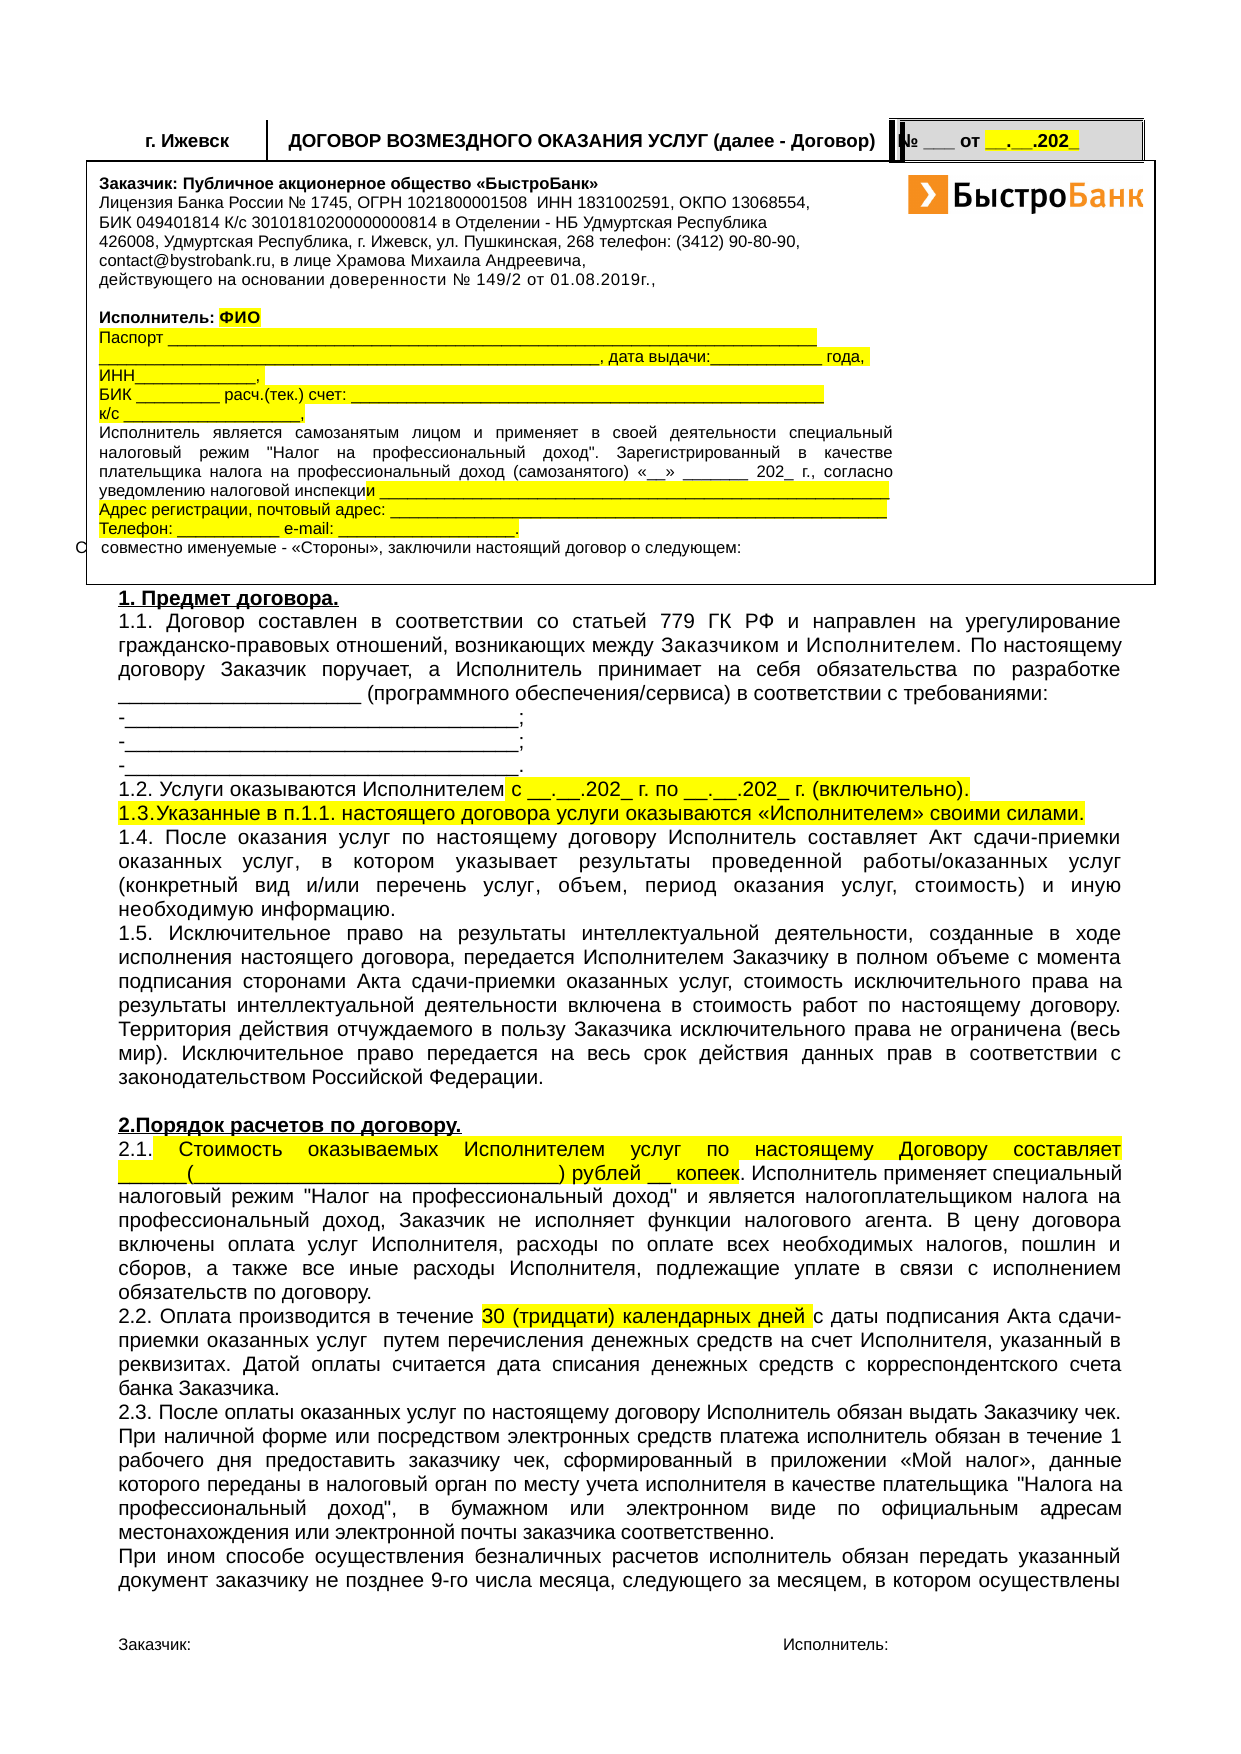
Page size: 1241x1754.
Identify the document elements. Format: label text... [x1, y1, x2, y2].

text 2.3. После оплаты оказанных услуг по настоящему договору Исполнитель обязан выдать Заказчику чек. При наличной форме или посредством электронных средств платежа исполнитель обязан в течение 1 рабочего дня предоставить заказчику чек, сформированный в приложении «Мой налог», данные которого переданы в налоговый орган по месту учета исполнителя в качестве плательщика "Налога на профессиональный доход", в бумажном или электронном виде по официальным адресам местонахождения или электронной почты заказчика соответственно. [118, 1400, 1122, 1544]
text 1.3.Указанные в п.1.1. настоящего договора услуги оказываются «Исполнителем» своими силами. [118, 801, 1122, 825]
table_header г. Ижевск [86, 118, 267, 160]
table_header [1143, 118, 1150, 160]
table_cell Заказчик: Публичное акционерное общество «БыстроБанк» Лицензия Банка России № 1745, ОГРН 1021800001508 ИНН 1831002591, ОКПО 13068554, БИК 049401814 К/с 30101810200000000814 в Отделении - НБ Удмуртская Республика 426008, Удмуртская Республика, г. Ижевск, ул. Пушкинская, 268 телефон: (3412) 90-80-90, contact@bystrobank.ru, в лице Храмова Михаила Андреевича, действующего на основании доверенности № 149/2 от 01.08.2019г., Исполнитель: ФИО Паспорт ______________________________________________________________________ ______________________________________________________, дата выдачи:____________ года, ИНН_____________, БИК _________ расч.(тек.) счет: ___________________________________________________ к/с ___________________, Исполнитель является самозанятым лицом и применяет в своей деятельности специальный налоговый режим "Налог на профессиональный доход". Зарегистрированный в качестве плательщика налога на профессиональный доход (самозанятого) «__» _______ 202_ г., согласно уведомлению налоговой инспекции _______________________________________________________ Адрес регистрации, почтовый адрес: _____________________________________________________ Телефон: ___________ е-mail: ___________________. [87, 162, 905, 538]
text 1.2. Услуги оказываются Исполнителем с __.__.202_ г. по __.__.202_ г. (включительно). [118, 777, 1122, 801]
table_header [1150, 118, 1155, 160]
text 2.Порядок расчетов по договору. [118, 1112, 1122, 1136]
picture [908, 175, 1144, 214]
text -__________________________________. [118, 753, 1122, 777]
text -__________________________________; [118, 729, 1122, 753]
table_header ДОГОВОР ВОЗМЕЗДНОГО ОКАЗАНИЯ УСЛУГ (далее - Договор) [267, 118, 897, 160]
text 1. Предмет договора. [118, 585, 1122, 609]
table_cell [905, 161, 1154, 584]
list 1.5. Исключительное право на результаты интеллектуальной деятельности, созданные в ходе исполнения настоящего договора, передается Исполнителем Заказчику в полном объеме с момента подписания сторонами Акта сдачи-приемки оказанных услуг, стоимость исключительного права на результаты интеллектуальной деятельности включена в стоимость работ по настоящему договору. Территория действия отчуждаемого в пользу Заказчика исключительного права не ограничена (весь мир). Исключительное право передается на весь срок действия данных прав в соответствии с законодательством Российской Федерации. [118, 921, 1122, 1088]
text -__________________________________; [118, 705, 1122, 729]
text 2.1. Стоимость оказываемых Исполнителем услуг по настоящему Договору составляет ______(_______________________________) рублей __ копеек. Исполнитель применяет специальный налоговый режим "Налог на профессиональный доход" и является налогоплательщиком налога на профессиональный доход, Заказчик не исполняет функции налогового агента. В цену договора включены оплата услуг Исполнителя, расходы по оплате всех необходимых налогов, пошлин и сборов, а также все иные расходы Исполнителя, подлежащие уплате в связи с исполнением обязательств по договору. [118, 1136, 1122, 1304]
table_header № ___ от __.__.202_ [897, 119, 1143, 160]
text При ином способе осуществления безналичных расчетов исполнитель обязан передать указанный документ заказчику не позднее 9-го числа месяца, следующего за месяцем, в котором осуществлены [118, 1544, 1122, 1592]
text 1.1. Договор составлен в соответствии со статьей 779 ГК РФ и направлен на урегулирование гражданско-правовых отношений, возникающих между Заказчиком и Исполнителем. По настоящему договору Заказчик поручает, а Исполнитель принимает на себя обязательства по разработке _____________________ (программного обеспечения/сервиса) в соответствии с требованиями: [118, 609, 1122, 705]
list 1.4. После оказания услуг по настоящему договору Исполнитель составляет Акт сдачи-приемки оказанных услуг, в котором указывает результаты проведенной работы/оказанных услуг (конкретный вид и/или перечень услуг, объем, период оказания услуг, стоимость) и иную необходимую информацию. [118, 825, 1122, 921]
table_header С совместно именуемые - «Стороны», заключили настоящий договор о следующем: [87, 538, 905, 557]
text 2.2. Оплата производится в течение 30 (тридцати) календарных дней с даты подписания Акта сдачи-приемки оказанных услуг путем перечисления денежных средств на счет Исполнителя, указанный в реквизитах. Датой оплаты считается дата списания денежных средств с корреспондентского счета банка Заказчика. [118, 1304, 1122, 1400]
